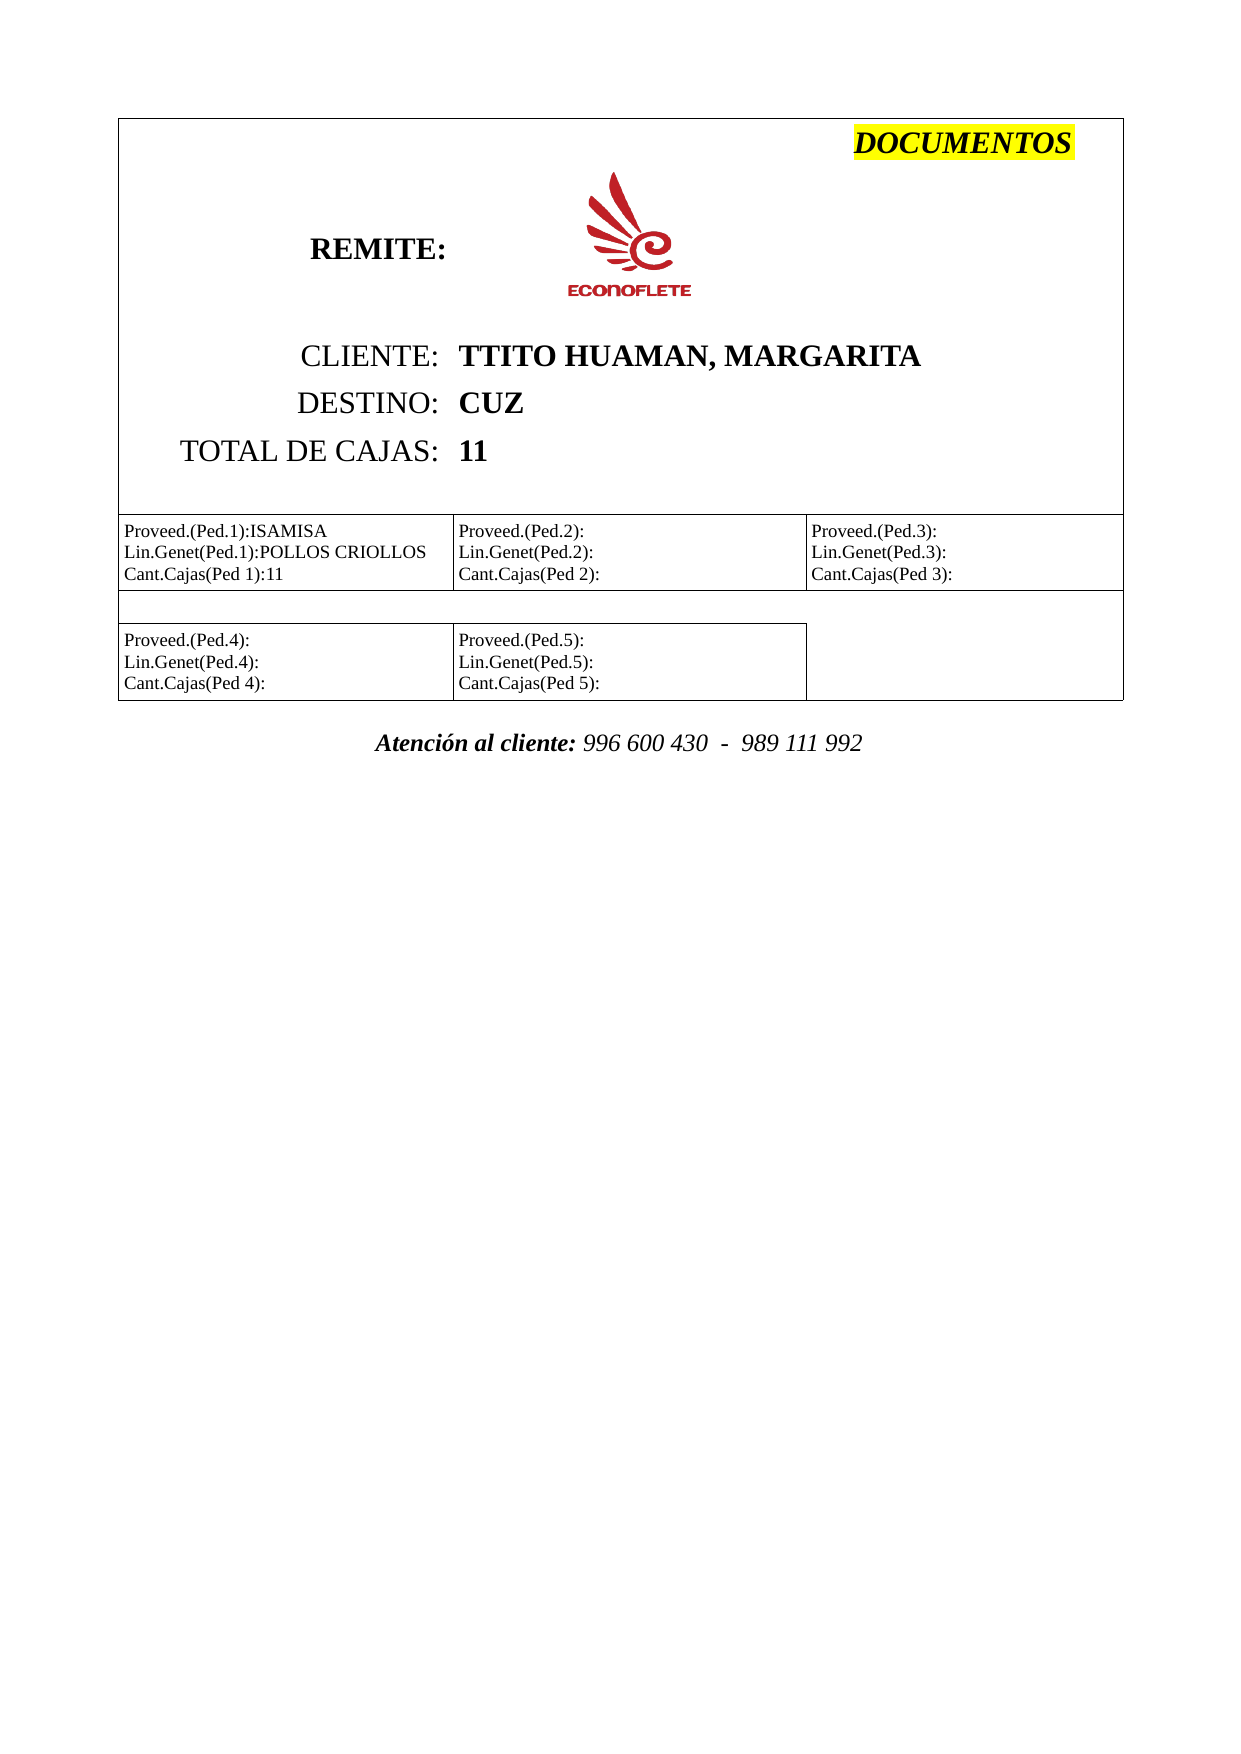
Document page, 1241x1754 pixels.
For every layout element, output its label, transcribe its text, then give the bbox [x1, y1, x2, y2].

table_header [453, 119, 806, 166]
table_cell [806, 474, 1123, 514]
table_cell [453, 166, 806, 332]
table_cell Proveed.(Ped.4): Lin.Genet(Ped.4): Cant.Cajas(Ped 4): [119, 624, 453, 699]
table_cell REMITE: [119, 166, 453, 332]
table_cell CUZ [453, 379, 806, 426]
table_cell [806, 379, 1123, 426]
table_cell [119, 474, 453, 514]
table_cell TOTAL DE CAJAS: [119, 426, 453, 474]
table_cell Proveed.(Ped.2): Lin.Genet(Ped.2): Cant.Cajas(Ped 2): [454, 515, 806, 590]
table_cell TTITO HUAMAN, MARGARITA [453, 332, 1123, 379]
picture [552, 171, 707, 297]
table_cell Proveed.(Ped.1):ISAMISA Lin.Genet(Ped.1):POLLOS CRIOLLOS Cant.Cajas(Ped 1):11 [119, 515, 453, 590]
table_cell Proveed.(Ped.3): Lin.Genet(Ped.3): Cant.Cajas(Ped 3): [807, 515, 1123, 590]
table_cell [806, 166, 1123, 332]
table_cell 11 [453, 426, 1123, 474]
table_header [119, 119, 453, 166]
table_cell DESTINO: [119, 379, 453, 426]
table_cell [806, 591, 1123, 623]
table_cell [453, 591, 806, 623]
table_cell Proveed.(Ped.5): Lin.Genet(Ped.5): Cant.Cajas(Ped 5): [454, 624, 806, 699]
table_cell [807, 623, 1123, 699]
table_cell [453, 474, 806, 514]
table_header DOCUMENTOS [806, 119, 1123, 166]
table_cell [119, 591, 453, 623]
text Atención al cliente: 996 600 430 - 989 111 992 [118, 728, 1122, 757]
table_cell CLIENTE: [119, 332, 453, 379]
